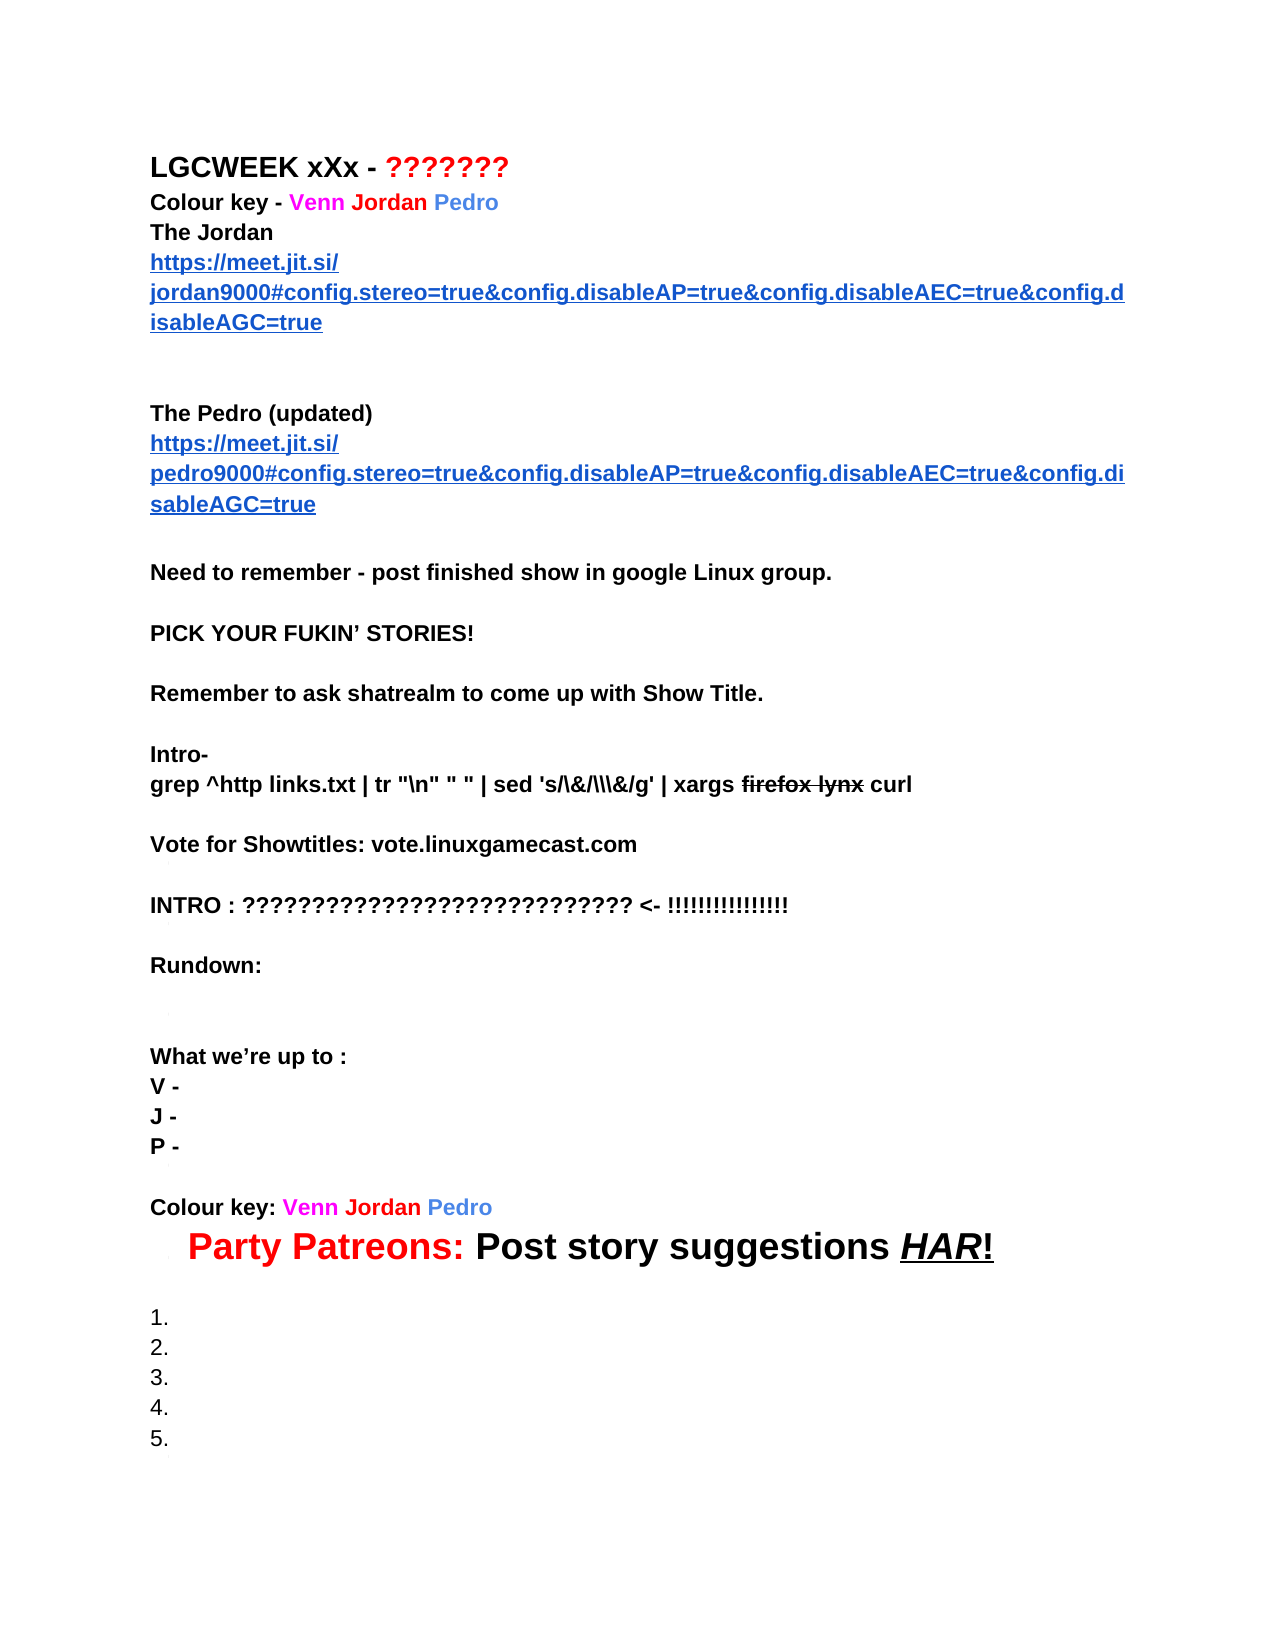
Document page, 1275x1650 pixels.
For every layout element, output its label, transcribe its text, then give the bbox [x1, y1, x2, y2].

text Party Patreons: Post story suggestions HAR! [150, 1224, 1125, 1267]
text Need to remember - post finished show in google Linux group. [150, 559, 1125, 586]
text Vote for Showtitles: vote.linuxgamecast.com [150, 831, 1125, 858]
text Rundown: [150, 952, 1125, 978]
text INTRO : ???????????????????????????? <- !!!!!!!!!!!!!!!! [150, 892, 1125, 918]
text 5. [150, 1424, 1125, 1451]
text Intro- [150, 741, 1125, 767]
text LGCWEEK xXx - ??????? [150, 150, 1125, 183]
text grep ^http links.txt | tr "\n" " " | sed 's/\&/\\\&/g' | xargs firefox lynx curl [150, 771, 1125, 797]
text https://meet.jit.si/pedro9000#config.stereo=true&config.disableAP=true&config.disableAEC=true&config.di [150, 430, 1125, 483]
text 4. [150, 1394, 1125, 1421]
text 2. [150, 1334, 1125, 1360]
text Colour key: Venn Jordan Pedro [150, 1194, 1125, 1220]
text V - [150, 1073, 1125, 1099]
text Colour key - Venn Jordan Pedro [150, 188, 1125, 215]
text P - [150, 1133, 1125, 1160]
text What we’re up to : [150, 1043, 1125, 1069]
text The Jordan [150, 219, 1125, 245]
text PICK YOUR FUKIN’ STORIES! [150, 620, 1125, 646]
text isableAGC=true [150, 303, 1125, 336]
text https://meet.jit.si/jordan9000#config.stereo=true&config.disableAP=true&config.disableAEC=true&config.d [150, 249, 1125, 302]
text 1. [150, 1304, 1125, 1330]
text sableAGC=true [150, 484, 1125, 517]
text The Pedro (updated) [150, 400, 1125, 426]
text Remember to ask shatrealm to come up with Show Title. [150, 680, 1125, 707]
text 3. [150, 1364, 1125, 1391]
text J - [150, 1103, 1125, 1129]
